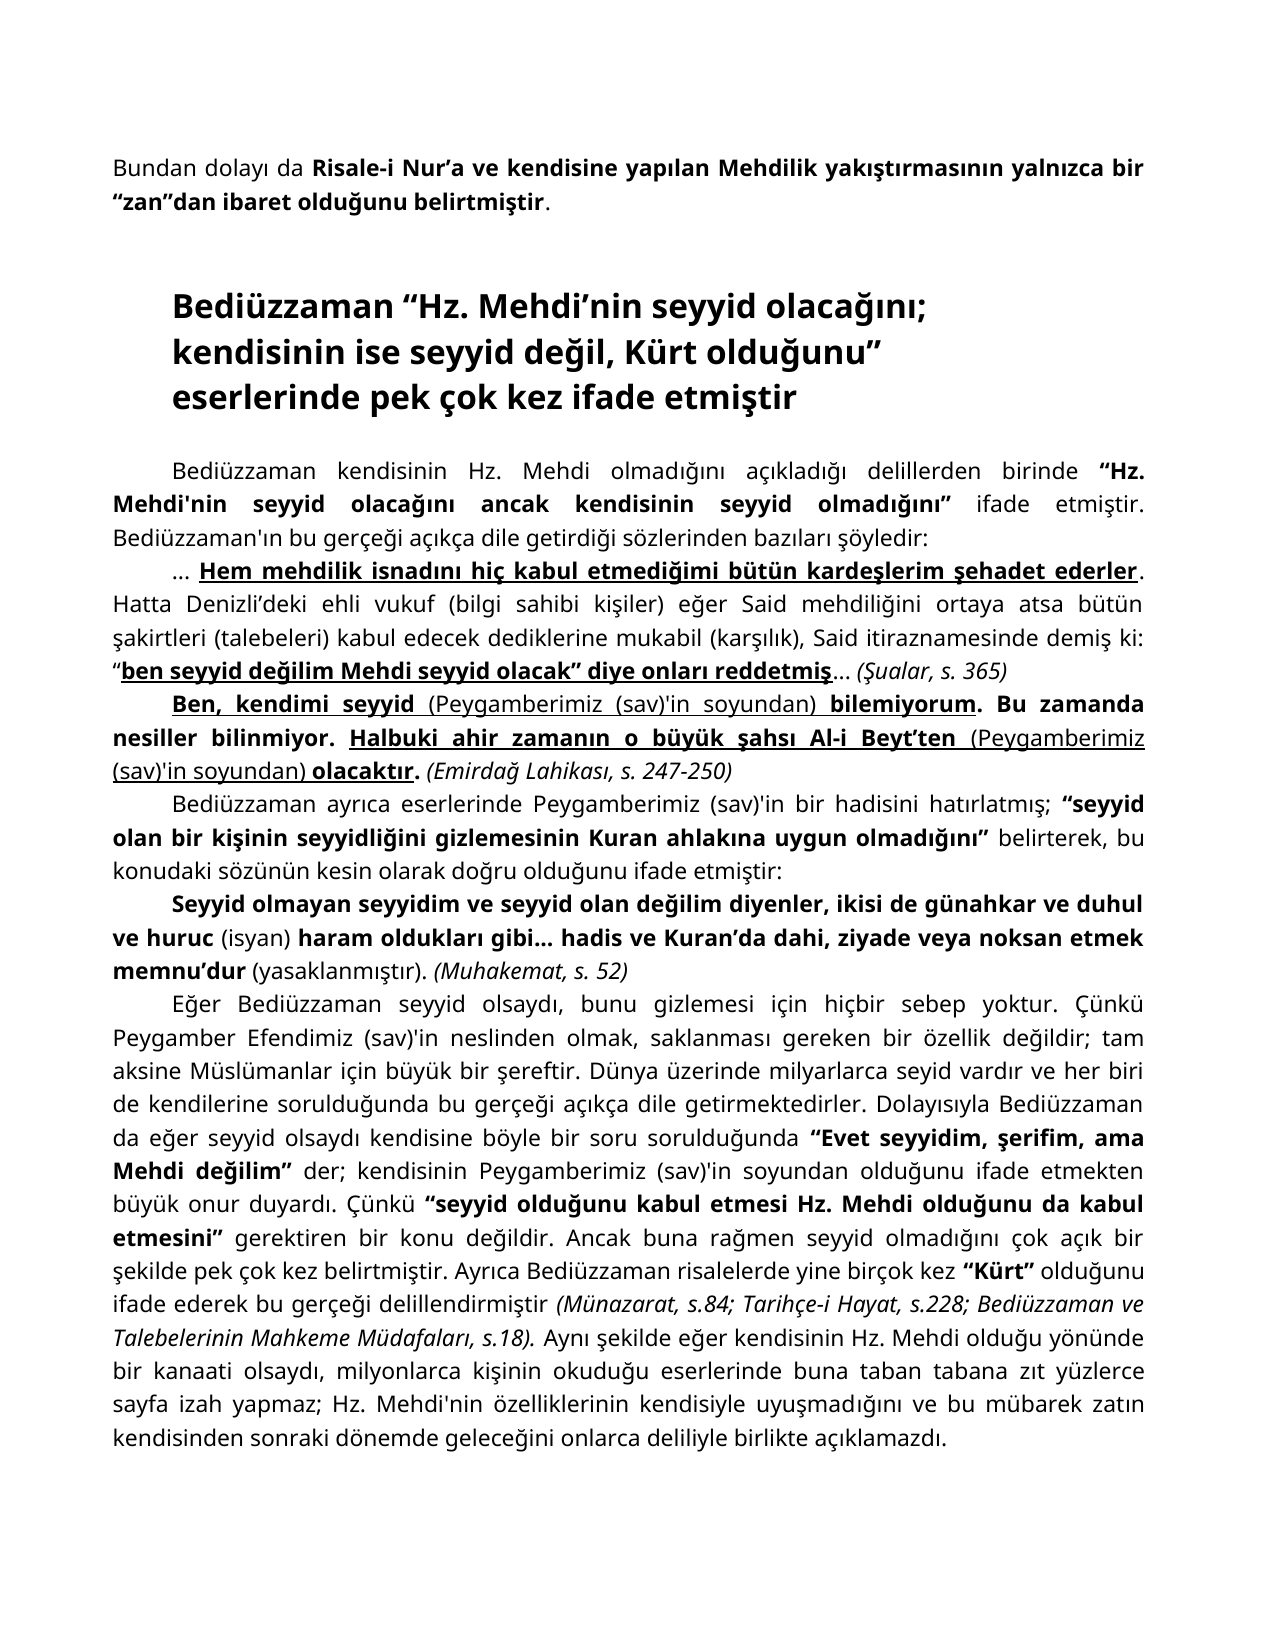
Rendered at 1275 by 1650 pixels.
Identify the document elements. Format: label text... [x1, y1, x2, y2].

text Seyyid olmayan seyyidim ve seyyid olan değilim diyenler, ikisi de günahkar ve duhul ve huruc (isyan) haram oldukları gibi... hadis ve Kuran’da dahi, ziyade veya noksan etmek memnu’dur (yasaklanmıştır). (Muhakemat, s. 52) [112, 886, 1145, 986]
text Eğer Bediüzzaman seyyid olsaydı, bunu gizlemesi için hiçbir sebep yoktur. Çünkü Peygamber Efendimiz (sav)'in neslinden olmak, saklanması gereken bir özellik değildir; tam aksine Müslümanlar için büyük bir şereftir. Dünya üzerinde milyarlarca seyid vardır ve her biri de kendilerine sorulduğunda bu gerçeği açıkça dile getirmektedirler. Dolayısıyla Bediüzzaman da eğer seyyid olsaydı kendisine böyle bir soru sorulduğunda “Evet seyyidim, şerifim, ama Mehdi değilim” der; kendisinin Peygamberimiz (sav)'in soyundan olduğunu ifade etmekten büyük onur duyardı. Çünkü “seyyid olduğunu kabul etmesi Hz. Mehdi olduğunu da kabul etmesini” gerektiren bir konu değildir. Ancak buna rağmen seyyid olmadığını çok açık bir şekilde pek çok kez belirtmiştir. Ayrıca Bediüzzaman risalelerde yine birçok kez “Kürt” olduğunu ifade ederek bu gerçeği delillendirmiştir (Münazarat, s.84; Tarihçe-i Hayat, s.228; Bediüzzaman ve Talebelerinin Mahkeme Müdafaları, s.18). Aynı şekilde eğer kendisinin Hz. Mehdi olduğu yönünde bir kanaati olsaydı, milyonlarca kişinin okuduğu eserlerinde buna taban tabana zıt yüzlerce sayfa izah yapmaz; Hz. Mehdi'nin özelliklerinin kendisiyle uyuşmadığını ve bu mübarek zatın kendisinden sonraki dönemde geleceğini onlarca deliliyle birlikte açıklamazdı. [112, 986, 1145, 1453]
text eserlerinde pek çok kez ifade etmiştir [112, 374, 1145, 419]
text ... Hem mehdilik isnadını hiç kabul etmediğimi bütün kardeşlerim şehadet ederler. Hatta Denizli’deki ehli vukuf (bilgi sahibi kişiler) eğer Said mehdiliğini ortaya atsa bütün şakirtleri (talebeleri) kabul edecek dediklerine mukabil (karşılık), Said itiraznamesinde demiş ki: “ben seyyid değilim Mehdi seyyid olacak” diye onları reddetmiş... (Şualar, s. 365) [112, 553, 1145, 686]
text Bediüzzaman ayrıca eserlerinde Peygamberimiz (sav)'in bir hadisini hatırlatmış; “seyyid olan bir kişinin seyyidliğini gizlemesinin Kuran ahlakına uygun olmadığını” belirterek, bu konudaki sözünün kesin olarak doğru olduğunu ifade etmiştir: [112, 786, 1145, 886]
text Ben, kendimi seyyid (Peygamberimiz (sav)'in soyundan) bilemiyorum. Bu zamanda nesiller bilinmiyor. Halbuki ahir zamanın o büyük şahsı Al-i Beyt’ten (Peygamberimiz (sav)'in soyundan) olacaktır. (Emirdağ Lahikası, s. 247-250) [112, 686, 1145, 786]
text Bediüzzaman kendisinin Hz. Mehdi olmadığını açıkladığı delillerden birinde “Hz. Mehdi'nin seyyid olacağını ancak kendisinin seyyid olmadığını” ifade etmiştir. Bediüzzaman'ın bu gerçeği açıkça dile getirdiği sözlerinden bazıları şöyledir: [112, 453, 1145, 553]
text Bediüzzaman “Hz. Mehdi’nin seyyid olacağını; [112, 283, 1145, 329]
text Bundan dolayı da Risale-i Nur’a ve kendisine yapılan Mehdilik yakıştırmasının yalnızca bir “zan”dan ibaret olduğunu belirtmiştir. [112, 150, 1145, 217]
text kendisinin ise seyyid değil, Kürt olduğunu” [112, 329, 1145, 374]
